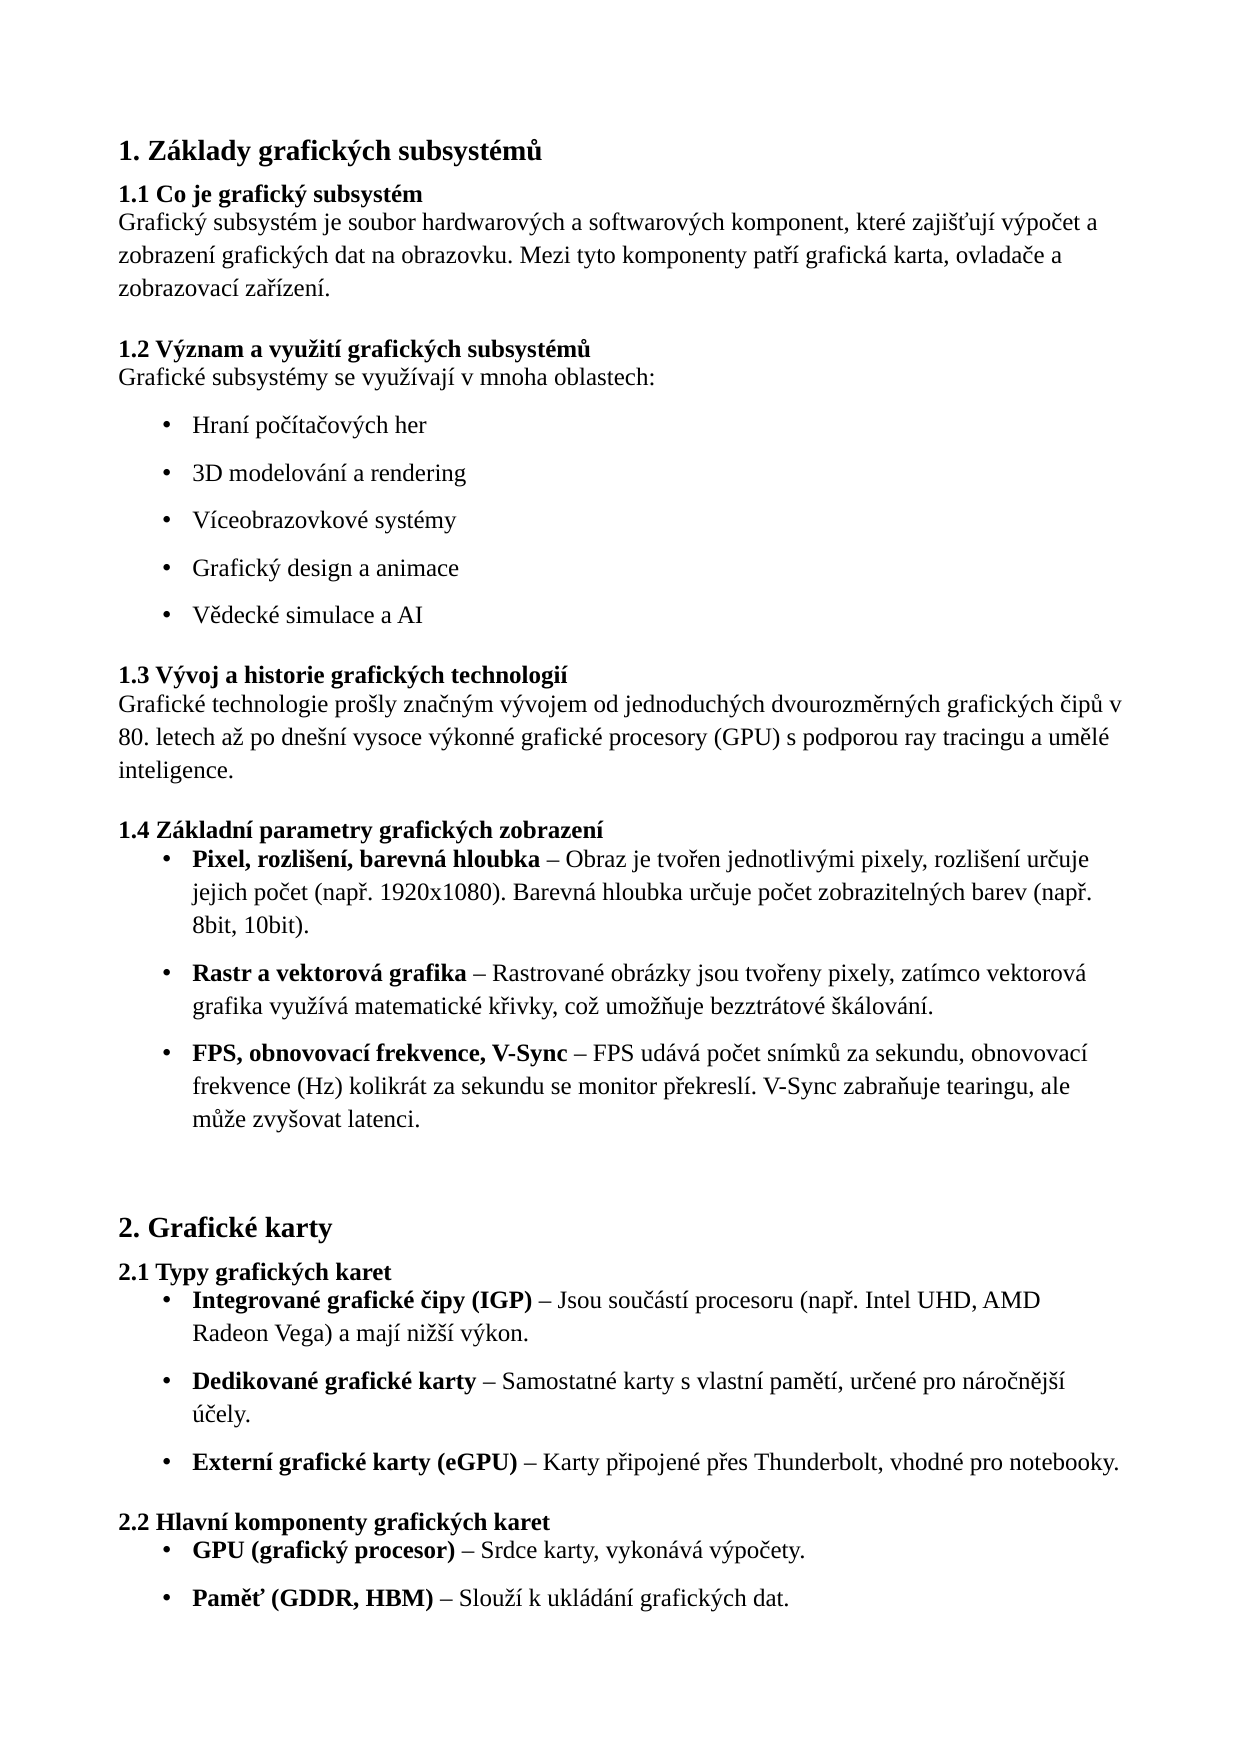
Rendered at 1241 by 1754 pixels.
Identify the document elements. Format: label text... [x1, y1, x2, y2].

list Externí grafické karty (eGPU) – Karty připojené přes Thunderbolt, vhodné pro notebooky. [162, 1447, 1122, 1475]
text Grafický subsystém je soubor hardwarových a softwarových komponent, které zajišťují výpočet a zobrazení grafických dat na obrazovku. Mezi tyto komponenty patří grafická karta, ovladače a zobrazovací zařízení. [118, 207, 1122, 302]
subtitle 1.4 Základní parametry grafických zobrazení [118, 815, 1122, 844]
list GPU (grafický procesor) – Srdce karty, vykonává výpočety. [162, 1535, 1122, 1564]
list Integrované grafické čipy (IGP) – Jsou součástí procesoru (např. Intel UHD, AMD Radeon Vega) a mají nižší výkon. [162, 1285, 1122, 1347]
list Dedikované grafické karty – Samostatné karty s vlastní pamětí, určené pro náročnější účely. [162, 1366, 1122, 1428]
text Grafické subsystémy se využívají v mnoha oblastech: [118, 362, 1122, 391]
subtitle 1. Základy grafických subsystémů [118, 133, 1122, 166]
list Rastr a vektorová grafika – Rastrované obrázky jsou tvořeny pixely, zatímco vektorová grafika využívá matematické křivky, což umožňuje bezztrátové škálování. [162, 958, 1122, 1019]
subtitle 1.3 Vývoj a historie grafických technologií [118, 661, 1122, 689]
subtitle 2. Grafické karty [118, 1211, 1122, 1244]
list Vědecké simulace a AI [162, 600, 1122, 629]
text Grafické technologie prošly značným vývojem od jednoduchých dvourozměrných grafických čipů v 80. letech až po dnešní vysoce výkonné grafické procesory (GPU) s podporou ray tracingu a umělé inteligence. [118, 689, 1122, 784]
list 3D modelování a rendering [162, 458, 1122, 486]
list Pixel, rozlišení, barevná hloubka – Obraz je tvořen jednotlivými pixely, rozlišení určuje jejich počet (např. 1920x1080). Barevná hloubka určuje počet zobrazitelných barev (např. 8bit, 10bit). [162, 844, 1122, 939]
list Grafický design a animace [162, 553, 1122, 582]
list Hraní počítačových her [162, 410, 1122, 439]
subtitle 2.2 Hlavní komponenty grafických karet [118, 1507, 1122, 1535]
list Víceobrazovkové systémy [162, 505, 1122, 534]
list FPS, obnovovací frekvence, V-Sync – FPS udává počet snímků za sekundu, obnovovací frekvence (Hz) kolikrát za sekundu se monitor překreslí. V-Sync zabraňuje tearingu, ale může zvyšovat latenci. [162, 1038, 1122, 1133]
subtitle 1.2 Význam a využití grafických subsystémů [118, 334, 1122, 362]
subtitle 2.1 Typy grafických karet [118, 1257, 1122, 1285]
subtitle 1.1 Co je grafický subsystém [118, 179, 1122, 207]
list Paměť (GDDR, HBM) – Slouží k ukládání grafických dat. [162, 1583, 1122, 1612]
